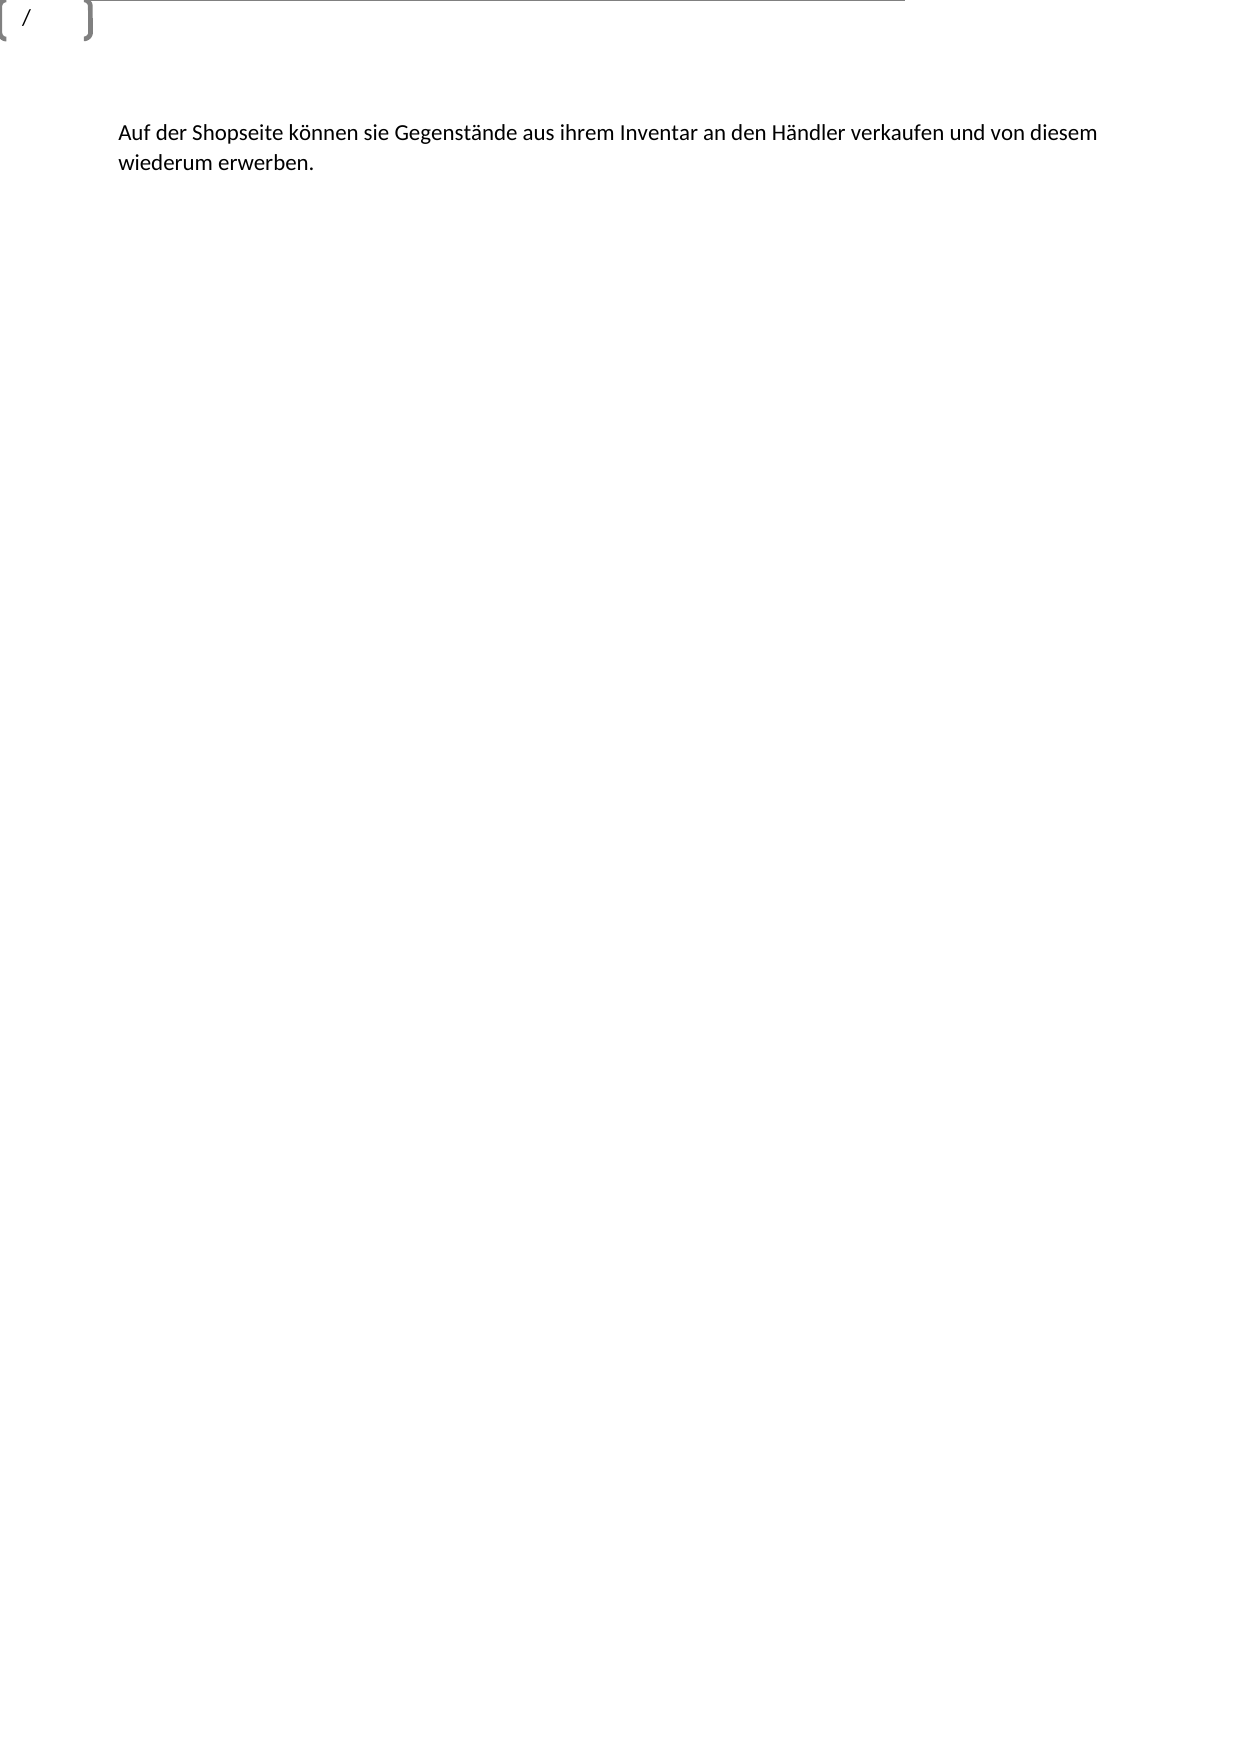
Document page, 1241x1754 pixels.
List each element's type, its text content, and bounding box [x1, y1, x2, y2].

text Auf der Shopseite können sie Gegenstände aus ihrem Inventar an den Händler verkaufen und von diesem wiederum erwerben. [118, 118, 1122, 176]
